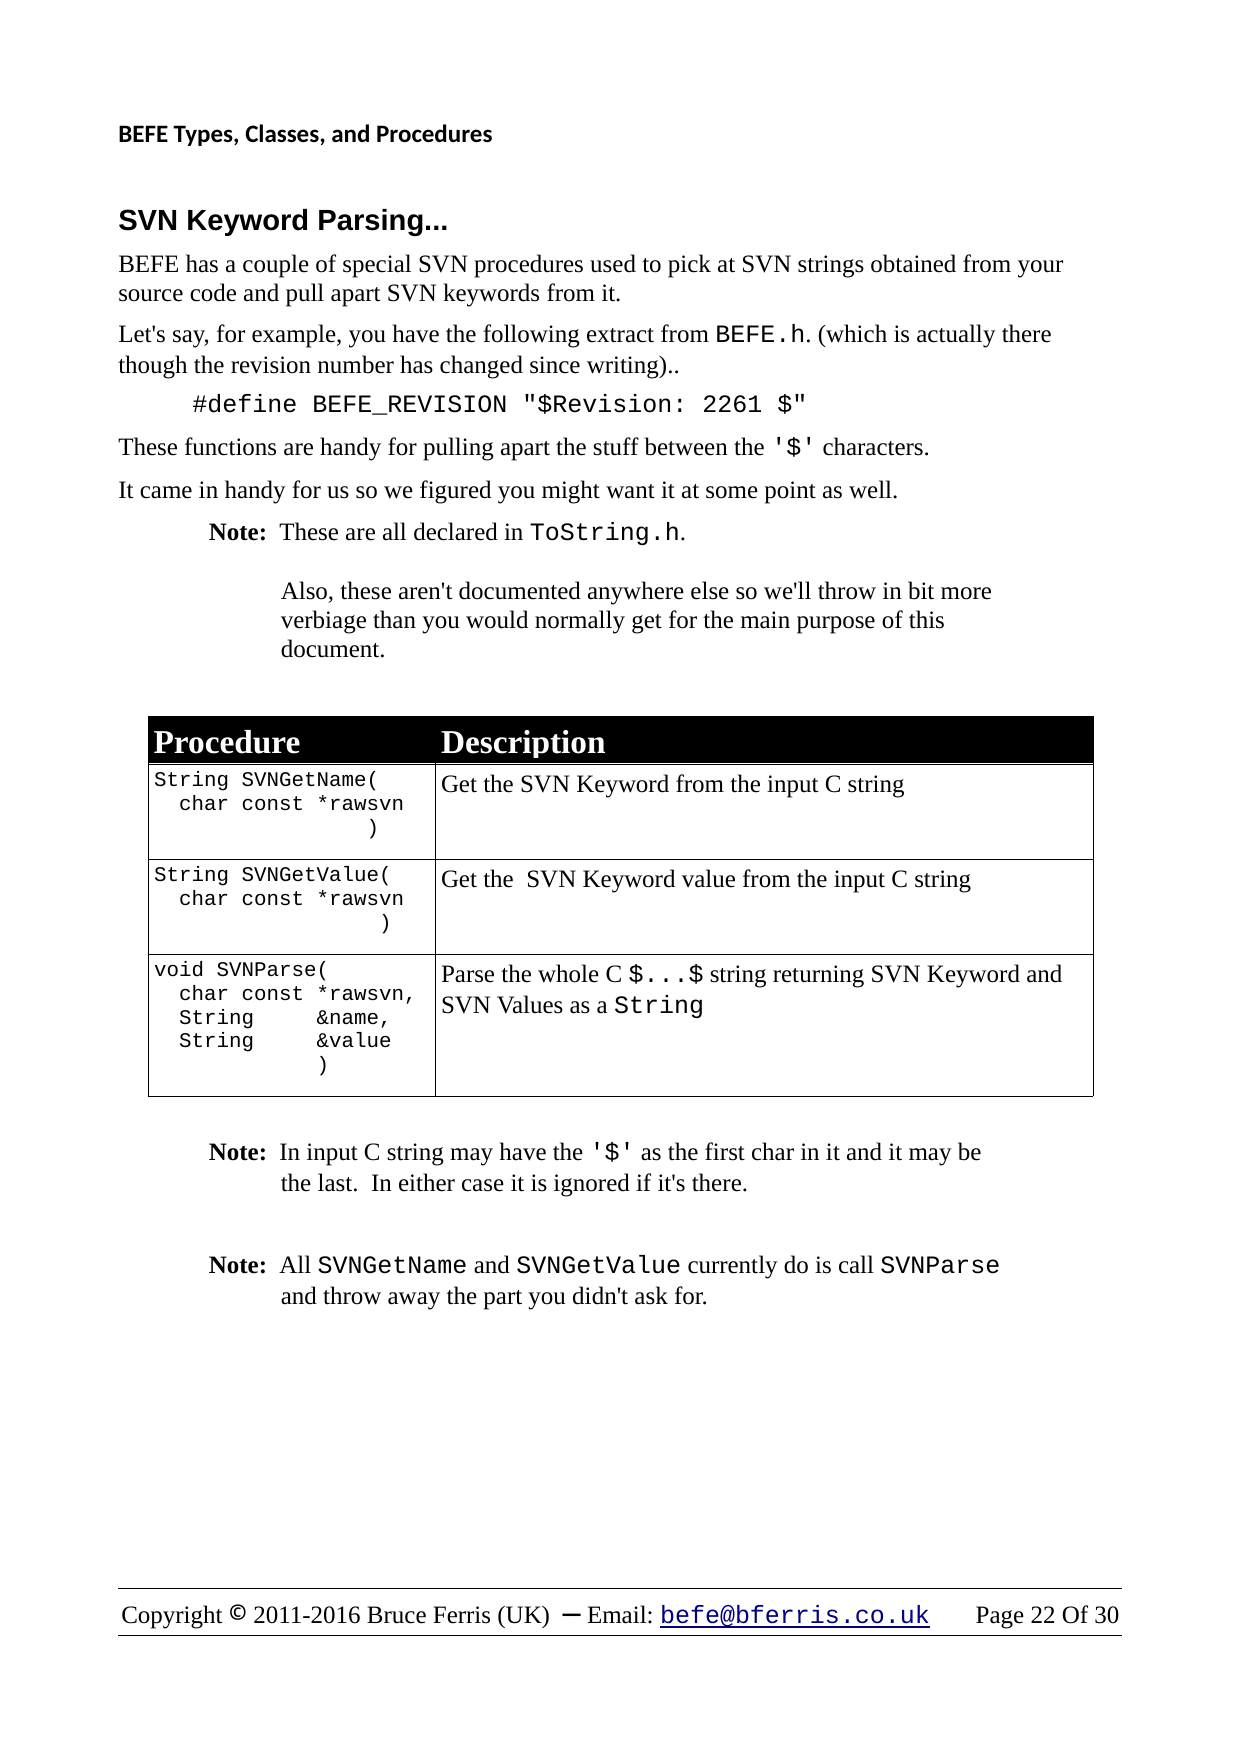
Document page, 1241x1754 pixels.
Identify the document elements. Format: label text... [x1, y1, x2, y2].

table_cell Get the SVN Keyword value from the input C string [436, 860, 1093, 953]
table_cell void SVNParse( char const *rawsvn, String &name, String &value ) [149, 955, 435, 1096]
table_cell String SVNGetValue( char const *rawsvn ) [149, 860, 435, 953]
table_header Description [436, 717, 1093, 763]
text These functions are handy for pulling apart the stuff between the '$' characters. [118, 432, 1122, 463]
subtitle SVN Keyword Parsing... [118, 203, 1122, 237]
text Note: All SVNGetName and SVNGetValue currently do is call SVNParse and throw away the part you didn't ask for. [209, 1251, 1002, 1310]
text #define BEFE_REVISION "$Revision: 2261 $" [192, 391, 1122, 419]
table_cell String SVNGetName( char const *rawsvn ) [149, 765, 435, 858]
text Note: These are all declared in ToString.h. Also, these aren't documented anywhere else so we'll throw in bit more verbiage than you would normally get for the main purpose of this document. [209, 517, 1002, 662]
text Note: In input C string may have the '$' as the first char in it and it may be the last. In either case it is ignored if it's there. [209, 1137, 1002, 1197]
text BEFE has a couple of special SVN procedures used to pick at SVN strings obtained from your source code and pull apart SVN keywords from it. [118, 249, 1122, 307]
table_cell Parse the whole C $...$ string returning SVN Keyword and SVN Values as a String [436, 955, 1093, 1096]
text Let's say, for example, you have the following extract from BEFE.h. (which is actually there though the revision number has changed since writing).. [118, 319, 1122, 379]
table_cell Get the SVN Keyword from the input C string [436, 765, 1093, 858]
table_header Procedure [149, 717, 435, 763]
text It came in handy for us so we figured you might want it at some point as well. [118, 475, 1122, 504]
